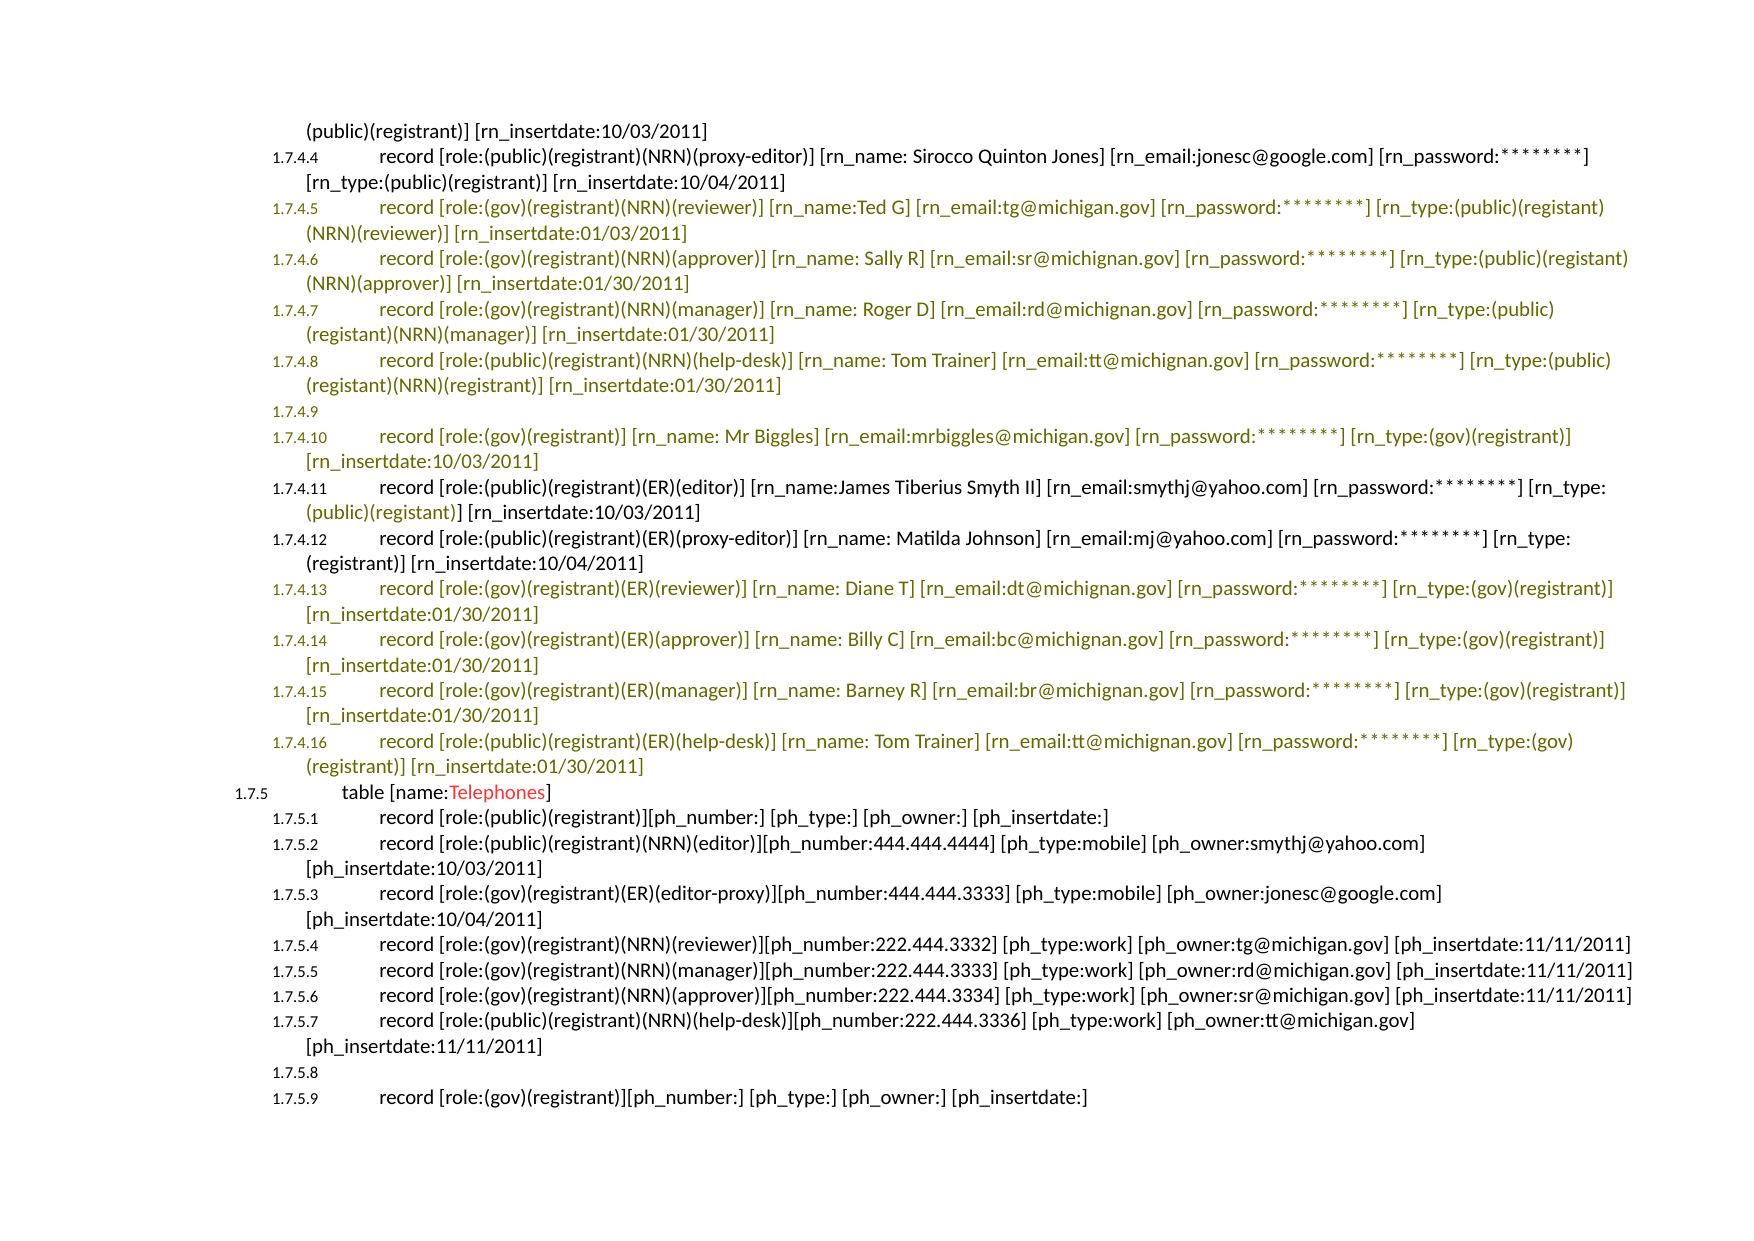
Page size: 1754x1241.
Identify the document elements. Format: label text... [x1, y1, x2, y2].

list record [role:(public)(registrant)(NRN)(editor)][ph_number:444.444.4444] [ph_type:mobile] [ph_owner:smythj@yahoo.com] [ph_insertdate:10/03/2011] [268, 830, 1636, 881]
list record [role:(gov)(registrant)(NRN)(manager)] [rn_name: Roger D] [rn_email:rd@michignan.gov] [rn_password:********] [rn_type:(public)(registant)(NRN)(manager)] [rn_insertdate:01/30/2011] [268, 296, 1636, 347]
list record [role:(public)(registrant)][ph_number:] [ph_type:] [ph_owner:] [ph_insertdate:] [268, 804, 1636, 830]
list record [role:(public)(registrant)(ER)(help-desk)] [rn_name: Tom Trainer] [rn_email:tt@michignan.gov] [rn_password:********] [rn_type:(gov)(registrant)] [rn_insertdate:01/30/2011] [268, 728, 1636, 779]
list record [role:(gov)(registrant)(ER)(reviewer)] [rn_name: Diane T] [rn_email:dt@michignan.gov] [rn_password:********] [rn_type:(gov)(registrant)] [rn_insertdate:01/30/2011] [268, 576, 1636, 626]
list record [role:(gov)(registrant)(NRN)(approver)][ph_number:222.444.3334] [ph_type:work] [ph_owner:sr@michigan.gov] [ph_insertdate:11/11/2011] [268, 982, 1636, 1008]
list record [role:(gov)(registrant)(NRN)(reviewer)][ph_number:222.444.3332] [ph_type:work] [ph_owner:tg@michigan.gov] [ph_insertdate:11/11/2011] [268, 931, 1636, 957]
list table [name:Telephones] [231, 779, 1636, 804]
list record [role:(gov)(registrant)(NRN)(manager)][ph_number:222.444.3333] [ph_type:work] [ph_owner:rd@michigan.gov] [ph_insertdate:11/11/2011] [268, 957, 1636, 982]
list record [role:(public)(registrant)(ER)(editor)] [rn_name:James Tiberius Smyth II] [rn_email:smythj@yahoo.com] [rn_password:********] [rn_type:(public)(registant)] [rn_insertdate:10/03/2011] [268, 474, 1636, 525]
list record [role:(gov)(registrant)(NRN)(reviewer)] [rn_name:Ted G] [rn_email:tg@michigan.gov] [rn_password:********] [rn_type:(public)(registant)(NRN)(reviewer)] [rn_insertdate:01/03/2011] [268, 194, 1636, 245]
list record [role:(gov)(registrant)(ER)(approver)] [rn_name: Billy C] [rn_email:bc@michignan.gov] [rn_password:********] [rn_type:(gov)(registrant)] [rn_insertdate:01/30/2011] [268, 626, 1636, 677]
list record [role:(gov)(registrant)(NRN)(approver)] [rn_name: Sally R] [rn_email:sr@michignan.gov] [rn_password:********] [rn_type:(public)(registant)(NRN)(approver)] [rn_insertdate:01/30/2011] [268, 245, 1636, 296]
list (public)(registrant)] [rn_insertdate:10/03/2011] [268, 118, 1636, 143]
list record [role:(public)(registrant)(ER)(proxy-editor)] [rn_name: Matilda Johnson] [rn_email:mj@yahoo.com] [rn_password:********] [rn_type:(registrant)] [rn_insertdate:10/04/2011] [268, 525, 1636, 576]
list record [role:(gov)(registrant)(ER)(manager)] [rn_name: Barney R] [rn_email:br@michignan.gov] [rn_password:********] [rn_type:(gov)(registrant)] [rn_insertdate:01/30/2011] [268, 677, 1636, 728]
list record [role:(gov)(registrant)] [rn_name: Mr Biggles] [rn_email:mrbiggles@michigan.gov] [rn_password:********] [rn_type:(gov)(registrant)] [rn_insertdate:10/03/2011] [268, 423, 1636, 474]
list record [role:(gov)(registrant)(ER)(editor-proxy)][ph_number:444.444.3333] [ph_type:mobile] [ph_owner:jonesc@google.com] [ph_insertdate:10/04/2011] [268, 881, 1636, 931]
list record [role:(public)(registrant)(NRN)(help-desk)] [rn_name: Tom Trainer] [rn_email:tt@michignan.gov] [rn_password:********] [rn_type:(public)(registant)(NRN)(registrant)] [rn_insertdate:01/30/2011] [268, 347, 1636, 398]
list record [role:(public)(registrant)(NRN)(proxy-editor)] [rn_name: Sirocco Quinton Jones] [rn_email:jonesc@google.com] [rn_password:********] [rn_type:(public)(registrant)] [rn_insertdate:10/04/2011] [268, 143, 1636, 194]
list record [role:(gov)(registrant)][ph_number:] [ph_type:] [ph_owner:] [ph_insertdate:] [268, 1084, 1636, 1109]
list record [role:(public)(registrant)(NRN)(help-desk)][ph_number:222.444.3336] [ph_type:work] [ph_owner:tt@michigan.gov] [ph_insertdate:11/11/2011] [268, 1008, 1636, 1058]
